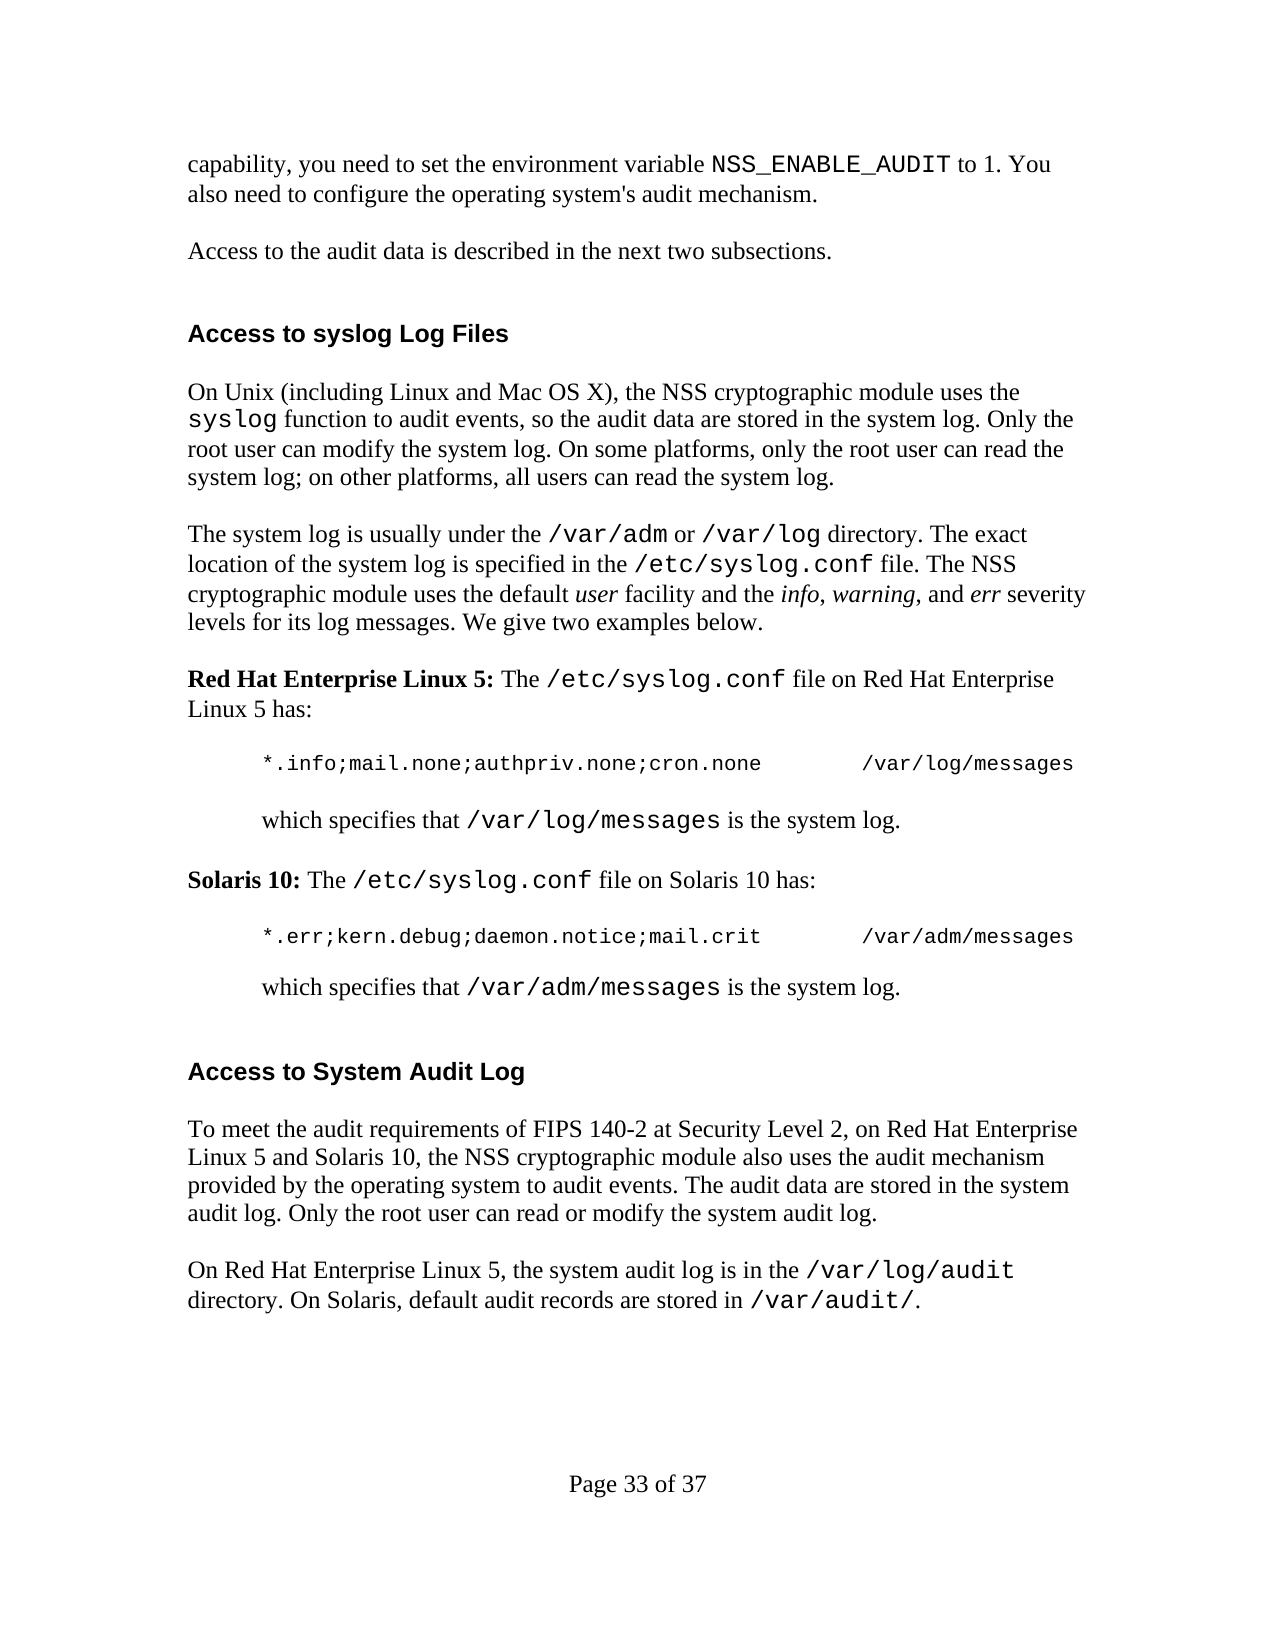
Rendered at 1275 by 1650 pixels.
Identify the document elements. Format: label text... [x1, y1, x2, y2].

subtitle Access to System Audit Log [187, 1058, 1087, 1086]
text which specifies that /var/log/messages is the system log. [261, 807, 1087, 836]
text Solaris 10: The /etc/syslog.conf file on Solaris 10 has: [187, 866, 1087, 896]
text Red Hat Enterprise Linux 5: The /etc/syslog.conf file on Red Hat Enterprise Linux 5 has: [187, 666, 1087, 723]
subtitle Access to syslog Log Files [187, 320, 1087, 348]
text *.info;mail.none;authpriv.none;cron.none /var/log/messages [261, 753, 1087, 777]
text The system log is usually under the /var/adm or /var/log directory. The exact location of the system log is specified in the /etc/syslog.conf file. The NSS cryptographic module uses the default user facility and the info, warning, and err severity levels for its log messages. We give two examples below. [187, 521, 1087, 636]
text Access to the audit data is described in the next two subsections. [187, 237, 1087, 265]
text *.err;kern.debug;daemon.notice;mail.crit /var/adm/messages [261, 926, 1087, 950]
text which specifies that /var/adm/messages is the system log. [261, 973, 1087, 1003]
text capability, you need to set the environment variable NSS_ENABLE_AUDIT to 1. You also need to configure the operating system's audit mechanism. [187, 150, 1087, 207]
text On Red Hat Enterprise Linux 5, the system audit log is in the /var/log/audit directory. On Solaris, default audit records are stored in /var/audit/. [187, 1256, 1087, 1316]
text To meet the audit requirements of FIPS 140-2 at Security Level 2, on Red Hat Enterprise Linux 5 and Solaris 10, the NSS cryptographic module also uses the audit mechanism provided by the operating system to audit events. The audit data are stored in the system audit log. Only the root user can read or modify the system audit log. [187, 1116, 1087, 1226]
text On Unix (including Linux and Mac OS X), the NSS cryptographic module uses the syslog function to audit events, so the audit data are stored in the system log. Only the root user can modify the system log. On some platforms, only the root user can read the system log; on other platforms, all users can read the system log. [187, 378, 1087, 491]
